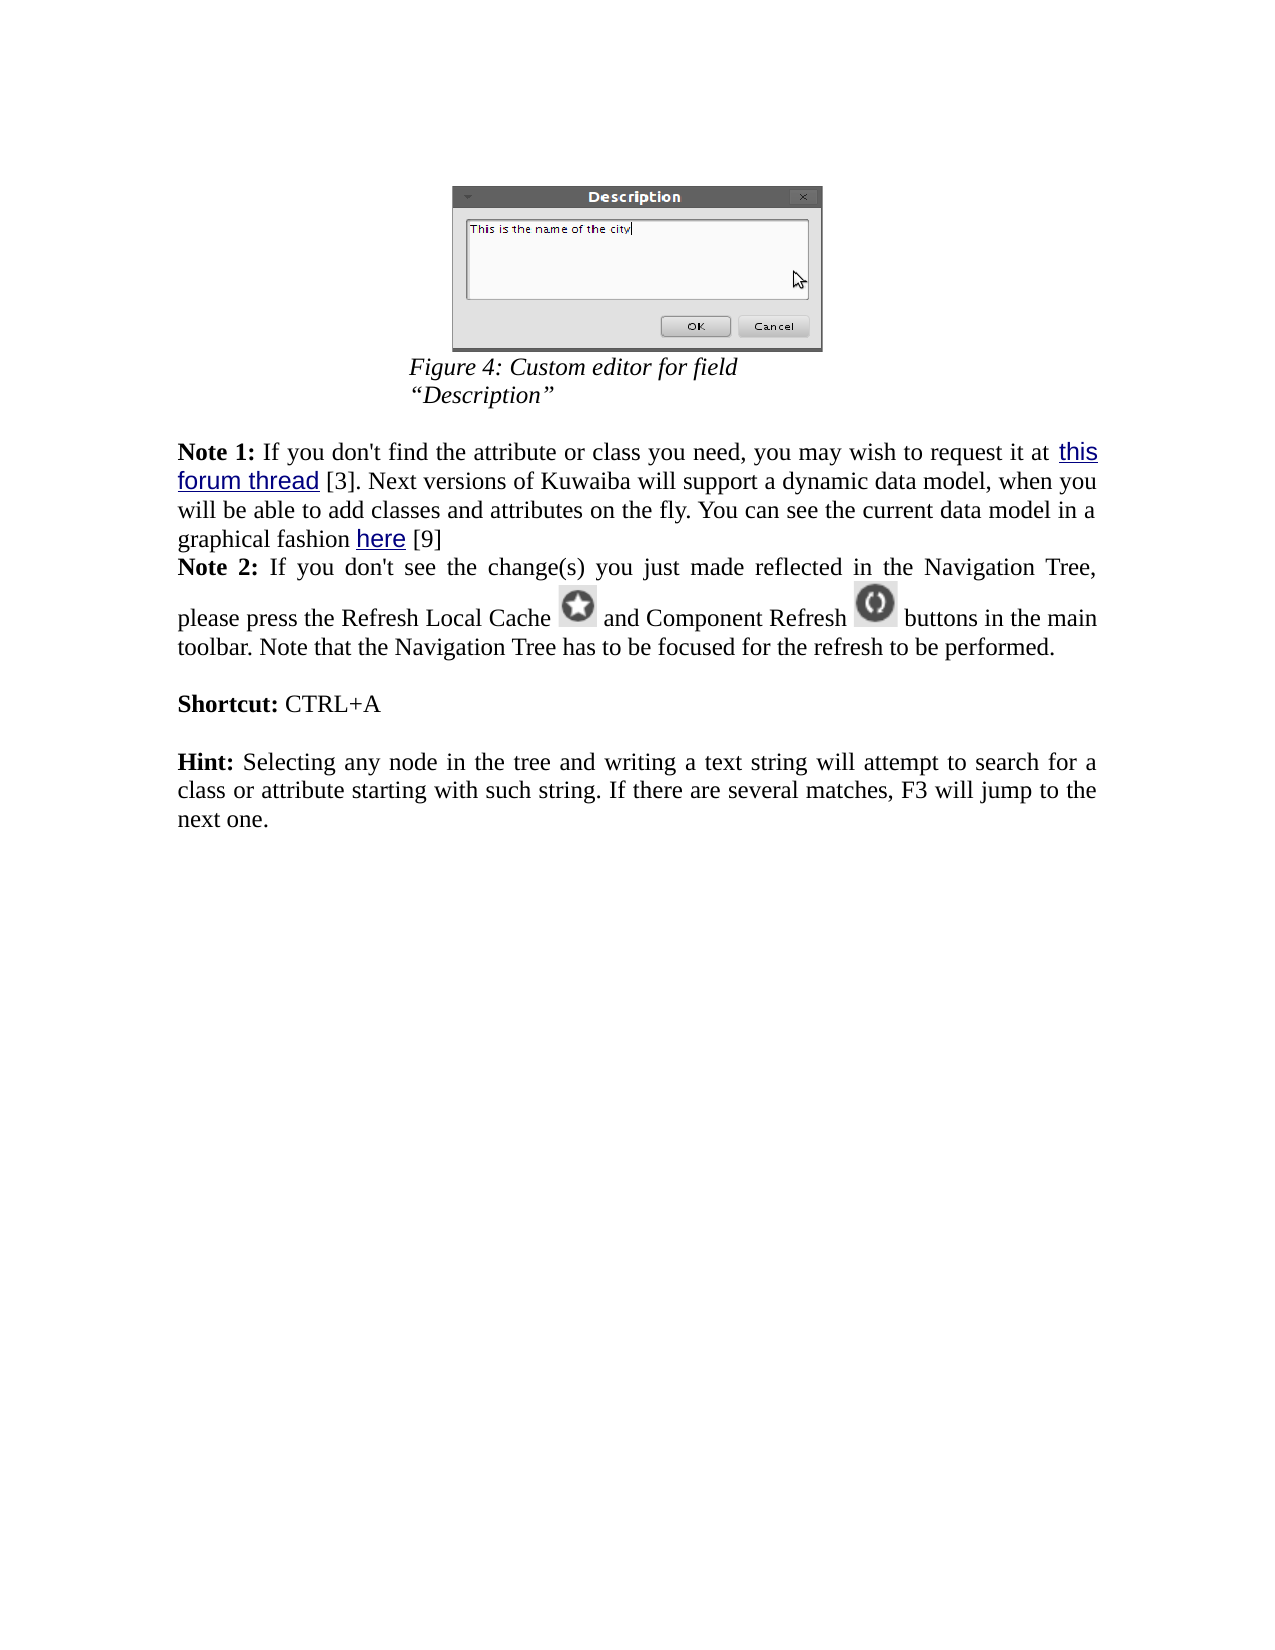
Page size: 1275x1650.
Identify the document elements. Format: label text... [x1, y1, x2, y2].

picture [558, 585, 597, 627]
picture [853, 581, 898, 627]
text Shortcut: CTRL+A [177, 689, 1098, 718]
text Note 2: If you don't see the change(s) you just made reflected in the Navigation Tree, please press the Refresh Local Cache and Component Refresh buttons in the main toolbar. Note that the Navigation Tree has to be focused for the refresh to be performed. [177, 552, 1098, 660]
text Note 1: If you don't find the attribute or class you need, you may wish to request it at this forum thread [3]. Next versions of Kuwaiba will support a dynamic data model, when you will be able to add classes and attributes on the fly. You can see the current data model in a graphical fashion here [9] [177, 437, 1098, 552]
picture [452, 186, 823, 352]
text Hint: Selecting any node in the tree and writing a text string will attempt to search for a class or attribute starting with such string. If there are several matches, F3 will jump to the next one. [177, 747, 1098, 833]
text Figure 4: Custom editor for field “Description” [409, 190, 866, 409]
